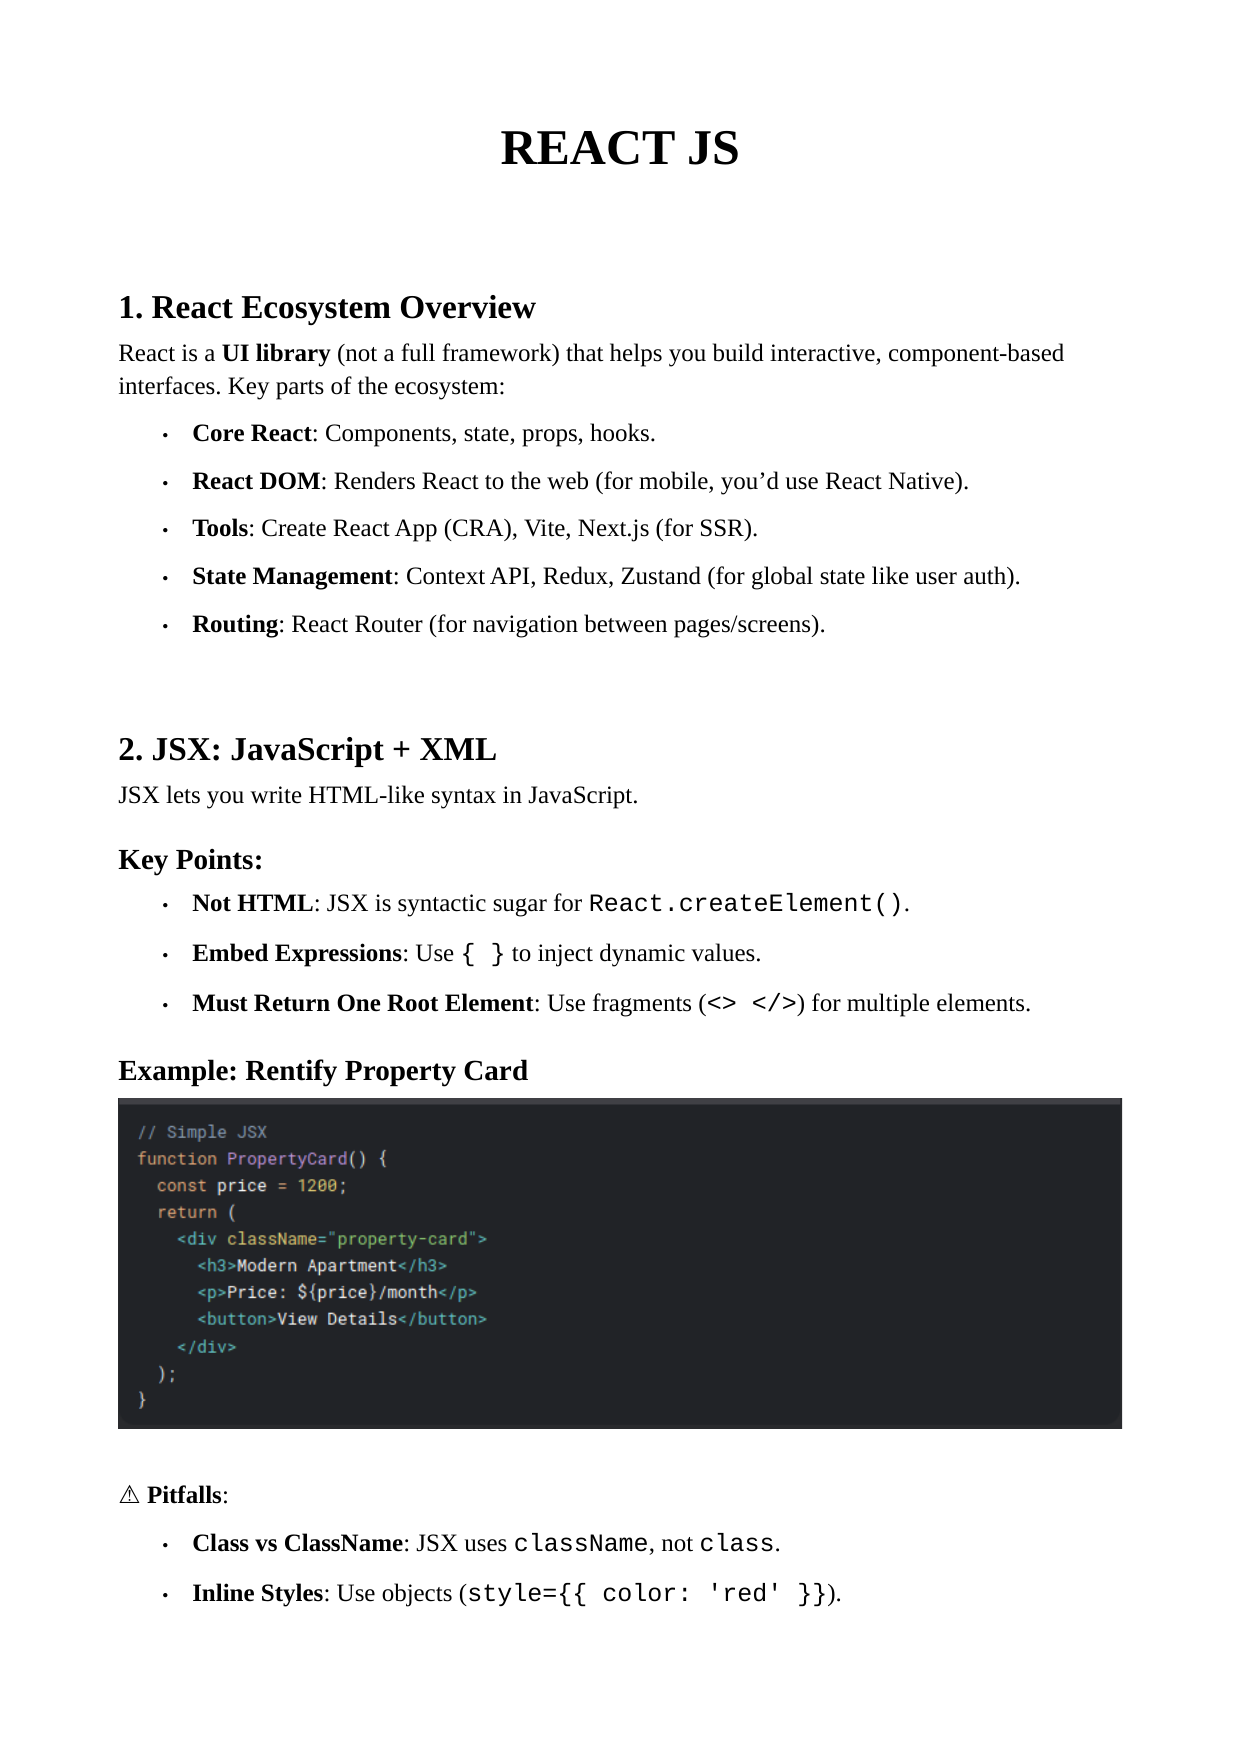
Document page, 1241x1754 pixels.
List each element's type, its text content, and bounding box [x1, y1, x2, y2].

list Routing: React Router (for navigation between pages/screens). [162, 609, 1122, 637]
text React is a UI library (not a full framework) that helps you build interactive, component-based interfaces. Key parts of the ecosystem: [118, 338, 1122, 399]
subtitle 1. React Ecosystem Overview [118, 287, 1122, 325]
text REACT JS [118, 118, 1122, 176]
list Embed Expressions: Use { } to inject dynamic values. [162, 938, 1122, 969]
list Must Return One Root Element: Use fragments (<> </>) for multiple elements. [162, 988, 1122, 1019]
list Not HTML: JSX is syntactic sugar for React.createElement(). [162, 888, 1122, 919]
picture [118, 1098, 1123, 1429]
list Class vs ClassName: JSX uses className, not class. [162, 1528, 1122, 1559]
subtitle Key Points: [118, 842, 1122, 876]
subtitle Example: Rentify Property Card [118, 1053, 1122, 1086]
list React DOM: Renders React to the web (for mobile, you’d use React Native). [162, 466, 1122, 495]
list Core React: Components, state, props, hooks. [162, 418, 1122, 447]
list State Management: Context API, Redux, Zustand (for global state like user auth). [162, 561, 1122, 590]
text JSX lets you write HTML-like syntax in JavaScript. [118, 780, 1122, 808]
list Inline Styles: Use objects (style={{ color: 'red' }}). [162, 1578, 1122, 1609]
text ⚠️ Pitfalls: [118, 1480, 1122, 1509]
list Tools: Create React App (CRA), Vite, Next.js (for SSR). [162, 513, 1122, 542]
subtitle 2. JSX: JavaScript + XML [118, 729, 1122, 767]
